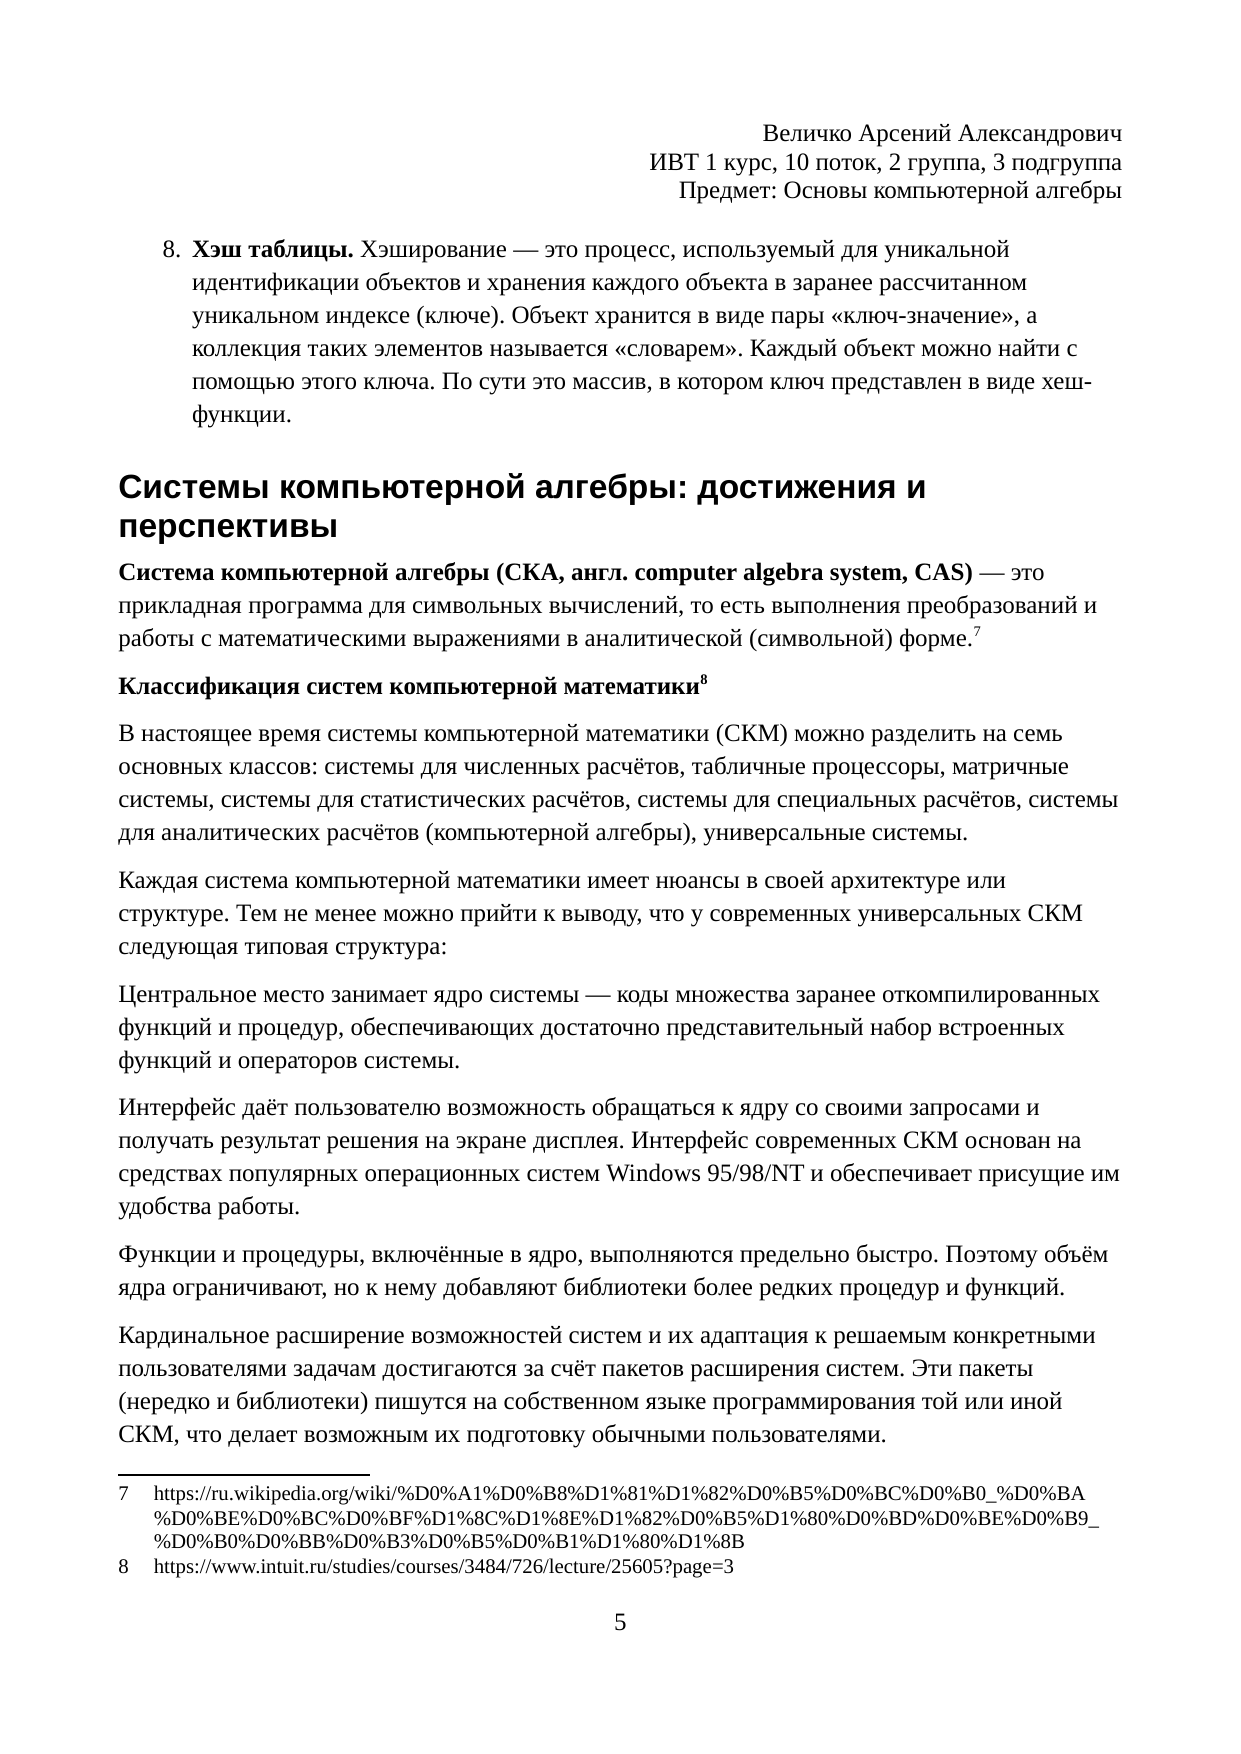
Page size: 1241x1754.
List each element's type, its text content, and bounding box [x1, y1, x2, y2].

text В настоящее время системы компьютерной математики (СКМ) можно разделить на семь основных классов: системы для численных расчётов, табличные процессоры, матричные системы, системы для статистических расчётов, системы для специальных расчётов, системы для аналитических расчётов (компьютерной алгебры), универсальные системы. [118, 718, 1122, 846]
text Система компьютерной алгебры (СКА, англ. computer algebra system, CAS) — это прикладная программа для символьных вычислений, то есть выполнения преобразований и работы с математическими выражениями в аналитической (символьной) форме. [118, 557, 1122, 652]
list Хэш таблицы. Хэширование — это процесс, используемый для уникальной идентификации объектов и хранения каждого объекта в заранее рассчитанном уникальном индексе (ключе). Объект хранится в виде пары «ключ-значение», а коллекция таких элементов называется «словарем». Каждый объект можно найти с помощью этого ключа. По сути это массив, в котором ключ представлен в виде хеш-функции. [162, 234, 1122, 428]
text https://ru.wikipedia.org/wiki/%D0%A1%D0%B8%D1%81%D1%82%D0%B5%D0%BC%D0%B0_%D0%BA%D0%BE%D0%BC%D0%BF%D1%8C%D1%8E%D1%82%D0%B5%D1%80%D0%BD%D0%BE%D0%B9_%D0%B0%D0%BB%D0%B3%D0%B5%D0%B1%D1%80%D1%8B [118, 1481, 1122, 1553]
text Классификация систем компьютерной математики [118, 671, 1122, 699]
text Каждая система компьютерной математики имеет нюансы в своей архитектуре или структуре. Тем не менее можно прийти к выводу, что у современных универсальных СКМ следующая типовая структура: [118, 865, 1122, 960]
text Функции и процедуры, включённые в ядро, выполняются предельно быстро. Поэтому объём ядра ограничивают, но к нему добавляют библиотеки более редких процедур и функций. [118, 1239, 1122, 1301]
text Кардинальное расширение возможностей систем и их адаптация к решаемым конкретными пользователями задачам достигаются за счёт пакетов расширения систем. Эти пакеты (нередко и библиотеки) пишутся на собственном языке программирования той или иной СКМ, что делает возможным их подготовку обычными пользователями. [118, 1320, 1122, 1447]
subtitle Системы компьютерной алгебры: достижения и перспективы [118, 467, 1122, 545]
text Интерфейс даёт пользователю возможность обращаться к ядру со своими запросами и получать результат решения на экране дисплея. Интерфейс современных СКМ основан на средствах популярных операционных систем Windows 95/98/NT и обеспечивает присущие им удобства работы. [118, 1092, 1122, 1220]
text https://www.intuit.ru/studies/courses/3484/726/lecture/25605?page=3 [118, 1553, 1122, 1578]
text Центральное место занимает ядро системы — коды множества заранее откомпилированных функций и процедур, обеспечивающих достаточно представительный набор встроенных функций и операторов системы. [118, 979, 1122, 1073]
